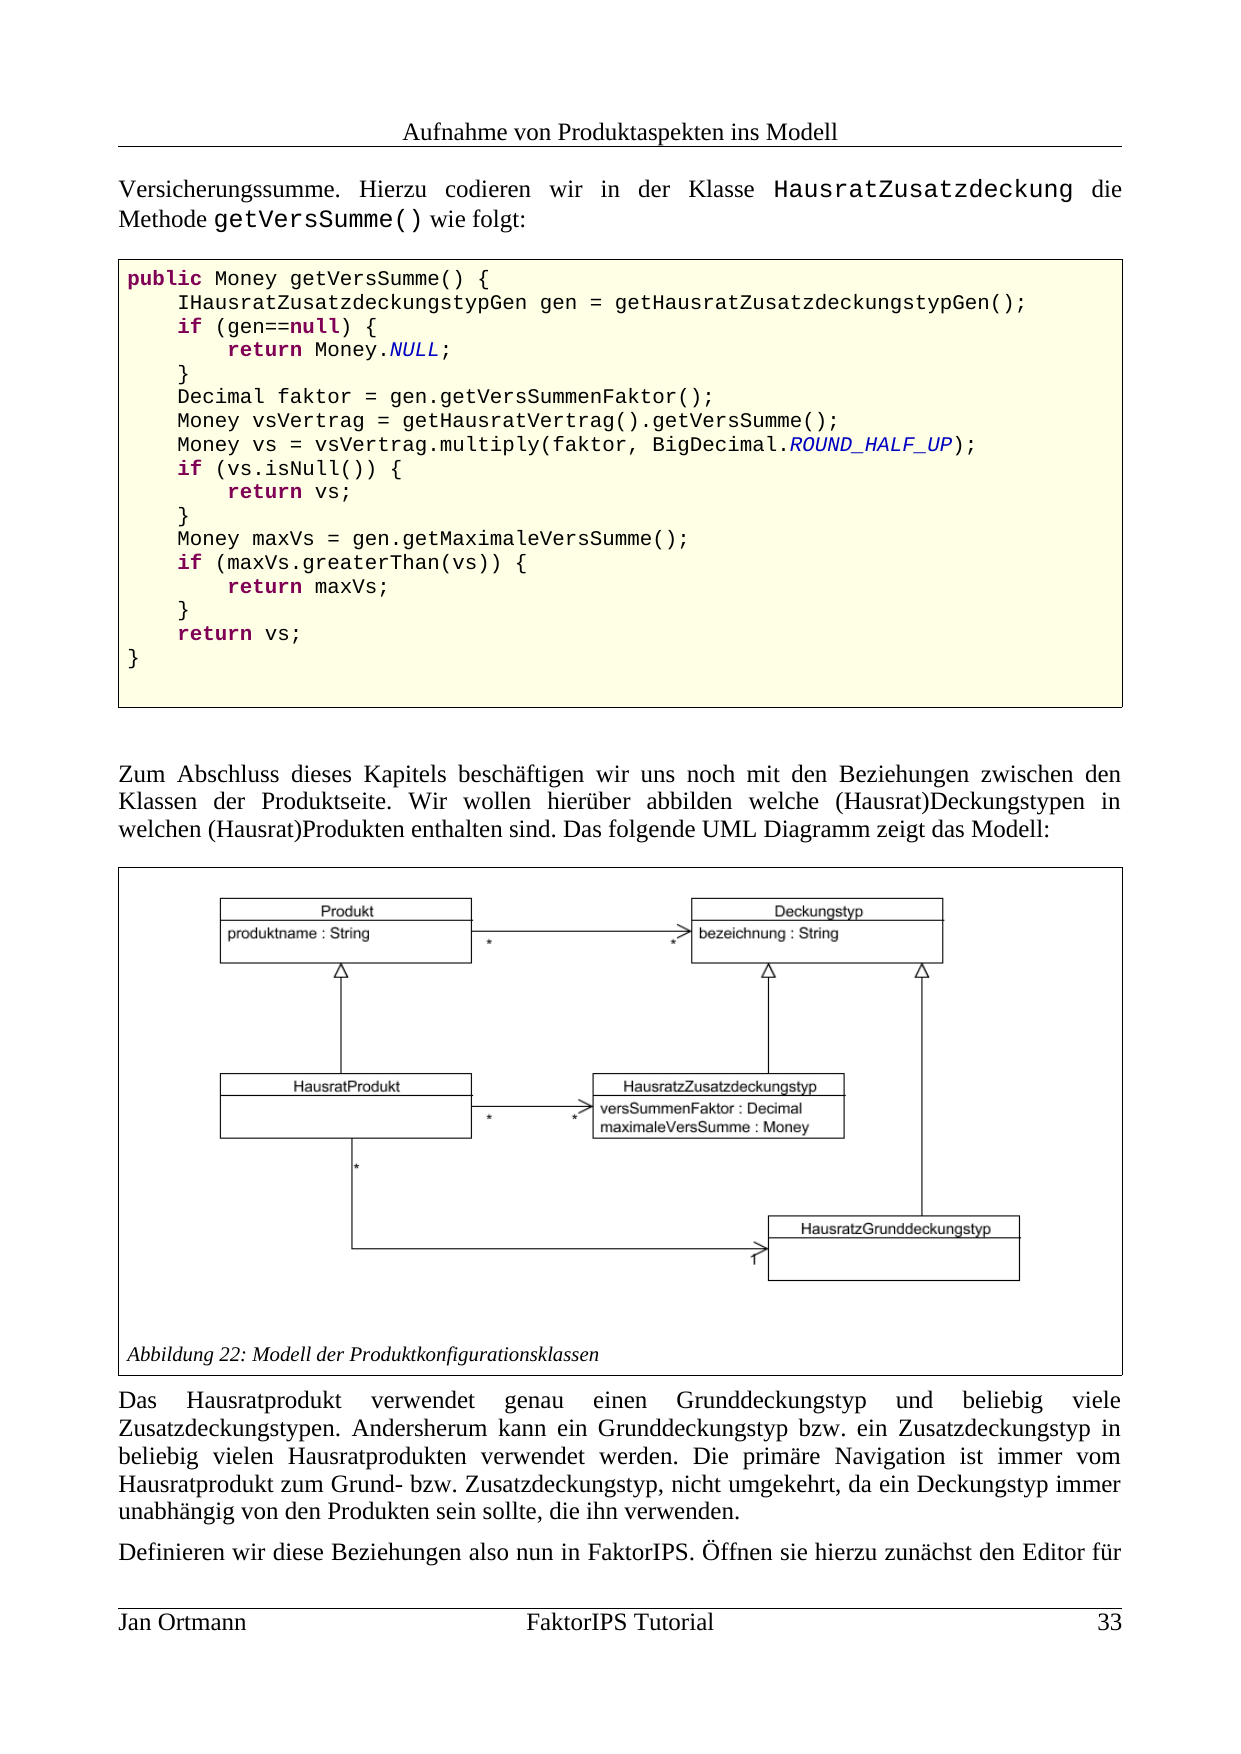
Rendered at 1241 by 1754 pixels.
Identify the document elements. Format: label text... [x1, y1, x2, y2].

picture [198, 876, 1042, 1303]
text Money maxVs = gen.getMaximaleVersSumme(); [127, 528, 1113, 552]
text public Money getVersSumme() { [127, 268, 1113, 292]
text Definieren wir diese Beziehungen also nun in FaktorIPS. Öffnen sie hierzu zunächst den Editor für [118, 1538, 1122, 1565]
text return Money.NULL; [127, 339, 1113, 363]
text if (maxVs.greaterThan(vs)) { [127, 552, 1113, 576]
text Versicherungssumme. Hierzu codieren wir in der Klasse HausratZusatzdeckung die Methode getVersSumme() wie folgt: [118, 175, 1122, 235]
text Money vs = vsVertrag.multiply(faktor, BigDecimal.ROUND_HALF_UP); [127, 434, 1113, 457]
text return maxVs; [127, 576, 1113, 599]
text } [127, 599, 1113, 623]
text [118, 855, 1122, 867]
text [119, 868, 1122, 1375]
text return vs; [127, 623, 1113, 647]
text Money vsVertrag = getHausratVertrag().getVersSumme(); [127, 410, 1113, 434]
text Zum Abschluss dieses Kapitels beschäftigen wir uns noch mit den Beziehungen zwischen den Klassen der Produktseite. Wir wollen hierüber abbilden welche (Hausrat)Deckungstypen in welchen (Hausrat)Produkten enthalten sind. Das folgende UML Diagramm zeigt das Modell: [118, 760, 1122, 843]
text IHausratZusatzdeckungstypGen gen = getHausratZusatzdeckungstypGen(); [127, 292, 1113, 316]
text return vs; [127, 481, 1113, 505]
text Das Hausratprodukt verwendet genau einen Grunddeckungstyp und beliebig viele Zusatzdeckungstypen. Andersherum kann ein Grunddeckungstyp bzw. ein Zusatzdeckungstyp in beliebig vielen Hausratprodukten verwendet werden. Die primäre Navigation ist immer vom Hausratprodukt zum Grund- bzw. Zusatzdeckungstyp, nicht umgekehrt, da ein Deckungstyp immer unabhängig von den Produkten sein sollte, die ihn verwenden. [118, 1376, 1122, 1525]
text Decimal faktor = gen.getVersSummenFaktor(); [127, 387, 1113, 410]
text } [127, 505, 1113, 528]
text if (gen==null) { [127, 316, 1113, 339]
text if (vs.isNull()) { [127, 457, 1113, 481]
text } [127, 647, 1113, 670]
text } [127, 363, 1113, 387]
text Abbildung 22: Modell der Produktkonfigurationsklassen [127, 1343, 1113, 1366]
